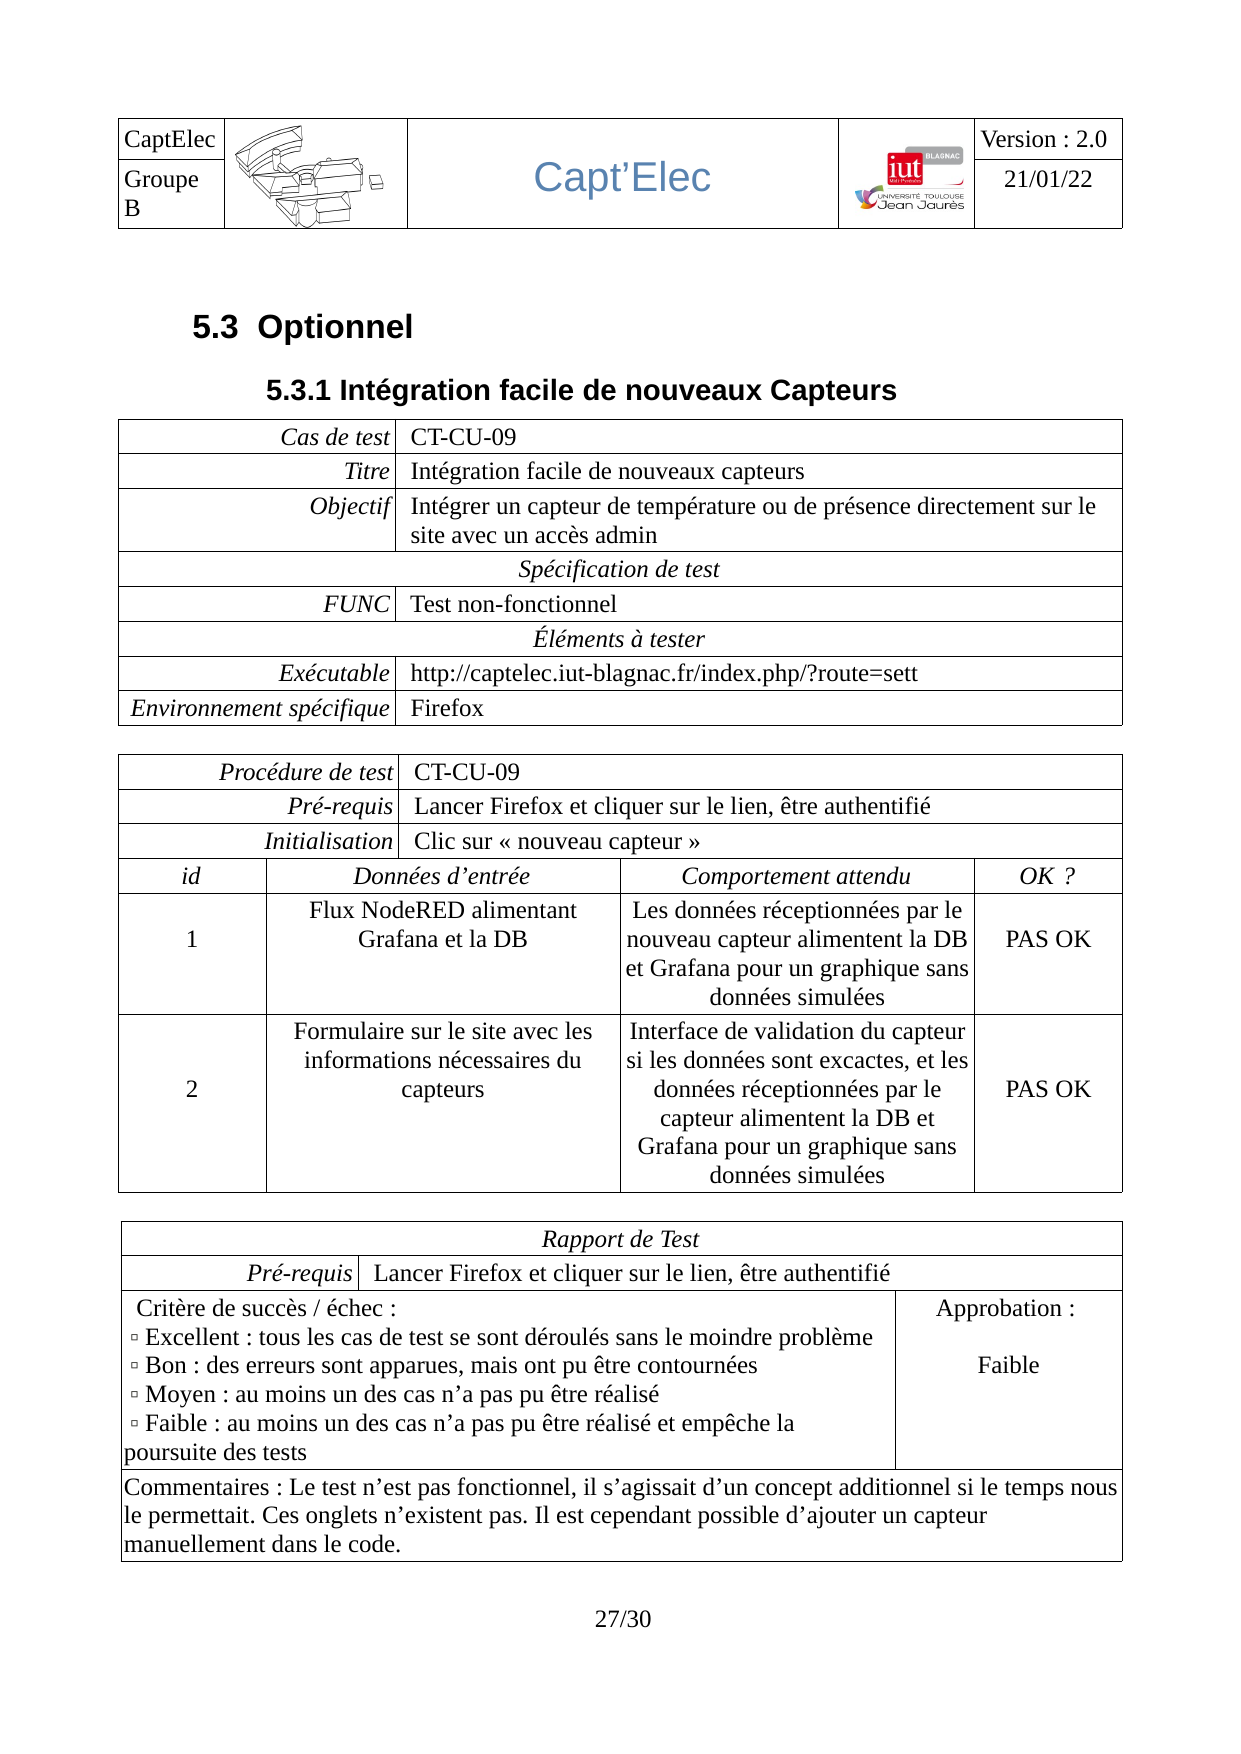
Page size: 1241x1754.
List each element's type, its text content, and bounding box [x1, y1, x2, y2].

table_cell Formulaire sur le site avec les informations nécessaires du capteurs [267, 1015, 620, 1192]
table_cell Intégrer un capteur de température ou de présence directement sur le site avec un accès admin [396, 489, 1122, 551]
table_cell OK ? [975, 859, 1122, 892]
table_cell Objectif [119, 489, 395, 551]
table_cell Initialisation [119, 824, 398, 858]
table_header Rapport de Test [122, 1222, 1122, 1255]
table_cell Flux NodeRED alimentant Grafana et la DB [267, 894, 620, 1013]
subtitle 5.3 Optionnel [118, 307, 1122, 345]
table_cell Intégration facile de nouveaux capteurs [396, 454, 1122, 488]
table_cell Éléments à tester [119, 622, 1122, 656]
table_cell Les données réceptionnées par le nouveau capteur alimentent la DB et Grafana pour un graphique sans données simulées [621, 894, 974, 1013]
table_cell Clic sur « nouveau capteur » [399, 824, 1122, 858]
table_cell Interface de validation du capteur si les données sont excactes, et les données réceptionnées par le capteur alimentent la DB et Grafana pour un graphique sans données simulées [621, 1015, 974, 1192]
table_cell Données d’entrée [267, 859, 620, 892]
table_cell FUNC [119, 587, 395, 621]
table_cell Lancer Firefox et cliquer sur le lien, être authentifié [359, 1256, 1122, 1290]
table_header CT-CU-09 [399, 755, 1122, 788]
picture [230, 120, 389, 234]
table_cell Firefox [396, 691, 1122, 725]
table_cell PAS OK [975, 1015, 1122, 1192]
table_cell Critère de succès / échec : ▫ Excellent : tous les cas de test se sont déroulés sans le moindre problème ▫ Bon : des erreurs sont apparues, mais ont pu être contournées ▫ Moyen : au moins un des cas n’a pas pu être réalisé ▫ Faible : au moins un des cas n’a pas pu être réalisé et empêche la poursuite des tests [122, 1291, 895, 1468]
table_cell Comportement attendu [621, 859, 974, 892]
table_cell id [119, 859, 266, 892]
table_cell Pré-requis [119, 790, 398, 823]
table_cell http://captelec.iut-blagnac.fr/index.php/?route=sett [396, 657, 1122, 690]
table_header Procédure de test [119, 755, 398, 788]
table_cell Approbation : Faible [896, 1291, 1122, 1468]
table_cell 2 [119, 1015, 266, 1192]
subtitle 5.3.1 Intégration facile de nouveaux Capteurs [118, 372, 1122, 406]
table_cell 1 [119, 894, 266, 1013]
table_cell Test non-fonctionnel [396, 587, 1122, 621]
table_cell Titre [119, 454, 395, 488]
table_cell Pré-requis [122, 1256, 358, 1290]
table_cell Spécification de test [119, 552, 1122, 586]
table_cell Commentaires : Le test n’est pas fonctionnel, il s’agissait d’un concept additionnel si le temps nous le permettait. Ces onglets n’existent pas. Il est cependant possible d’ajouter un capteur manuellement dans le code. [122, 1470, 1122, 1561]
table_cell Environnement spécifique [119, 691, 395, 725]
picture [855, 128, 964, 228]
table_header Cas de test [119, 420, 395, 453]
table_cell PAS OK [975, 894, 1122, 1013]
table_header CT-CU-09 [396, 420, 1122, 453]
table_cell Exécutable [119, 657, 395, 690]
table_cell Lancer Firefox et cliquer sur le lien, être authentifié [399, 790, 1122, 823]
